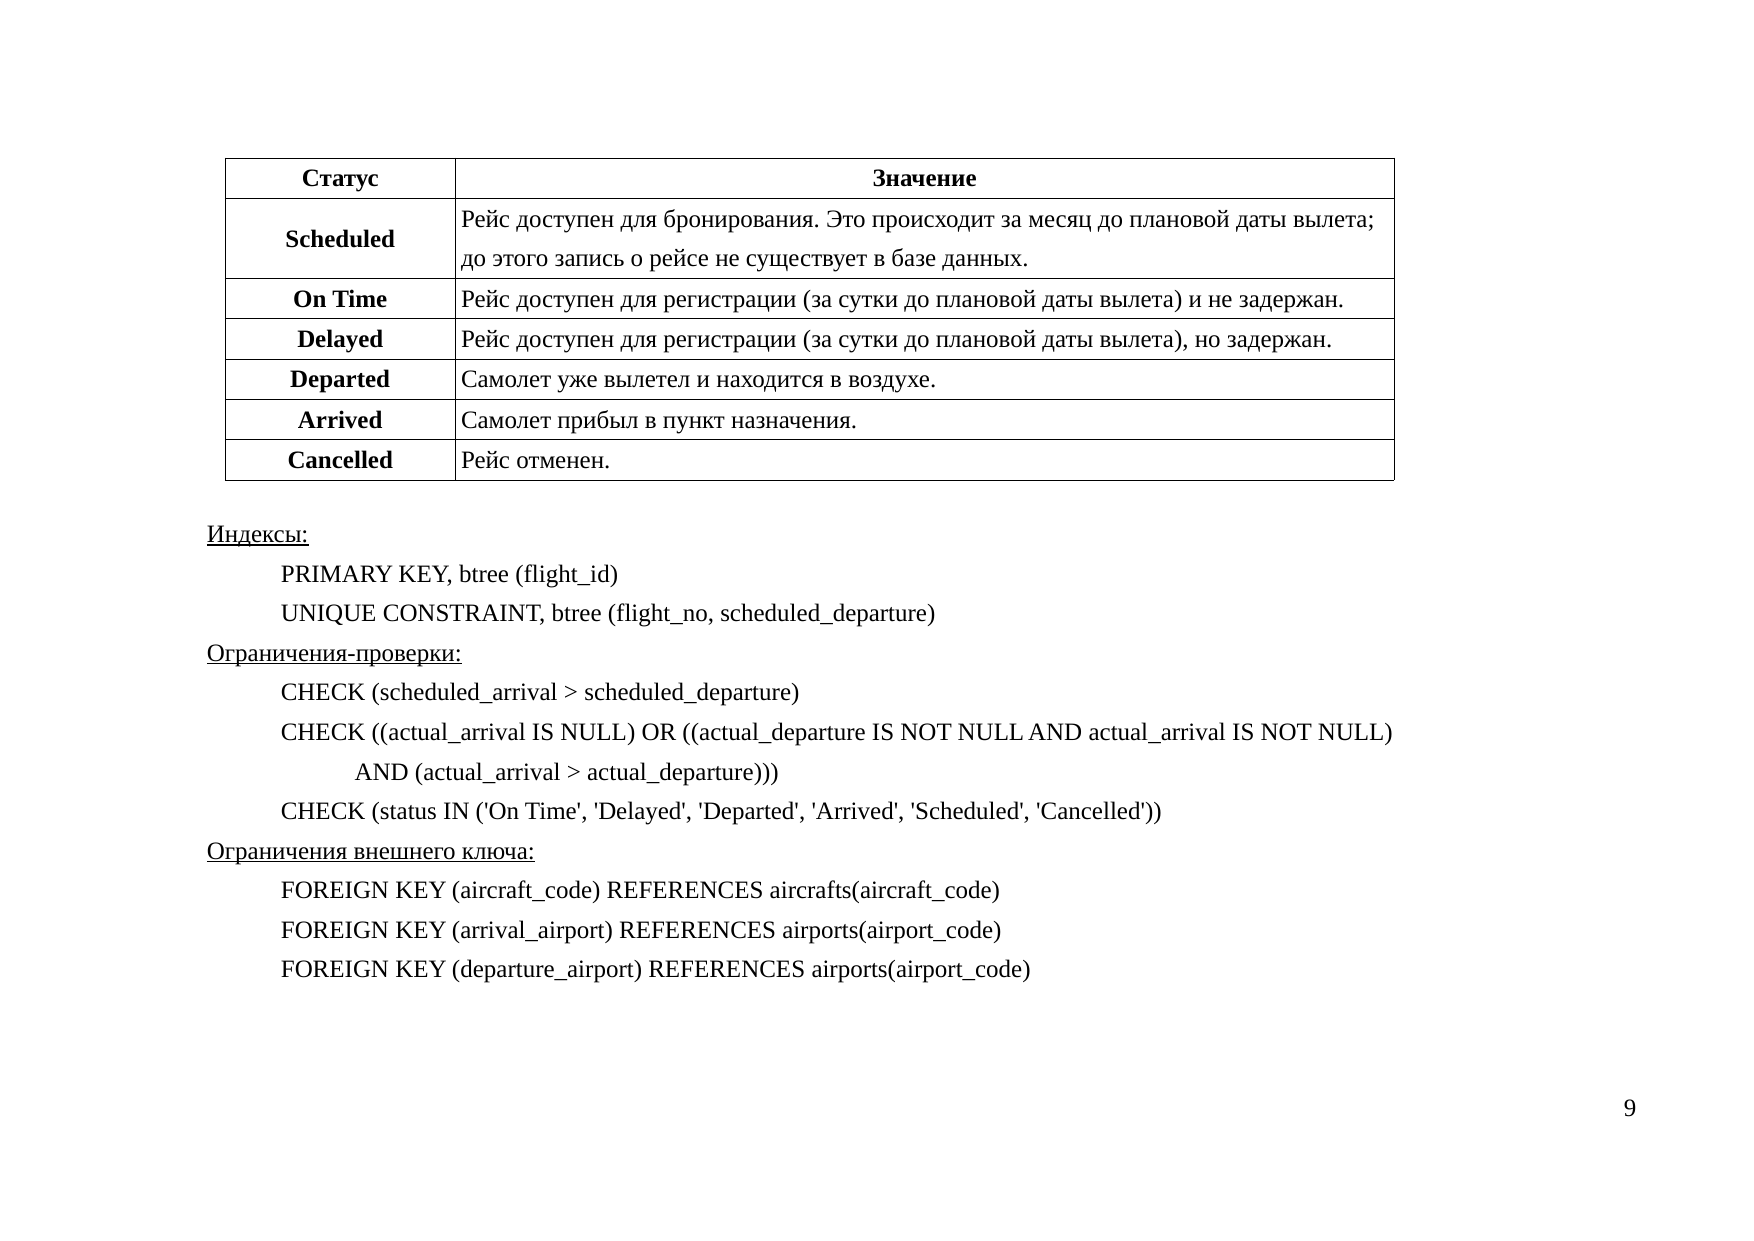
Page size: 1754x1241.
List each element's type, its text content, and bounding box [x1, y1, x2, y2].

table_header Значение [456, 159, 1394, 198]
table_cell Рейс отменен. [456, 440, 1394, 479]
table_cell Самолет уже вылетел и находится в воздухе. [456, 360, 1394, 399]
table_cell Delayed [226, 319, 455, 358]
table_cell Departed [226, 360, 455, 399]
table_cell Cancelled [226, 440, 455, 479]
table_header Статус [226, 159, 455, 198]
table_cell Рейс доступен для бронирования. Это происходит за месяц до плановой даты вылета; до этого запись о рейсе не существует в базе данных. [456, 199, 1394, 278]
table_cell Самолет прибыл в пункт назначения. [456, 400, 1394, 439]
table_cell Рейс доступен для регистрации (за сутки до плановой даты вылета), но задержан. [456, 319, 1394, 358]
table_cell Arrived [226, 400, 455, 439]
table_cell On Time [226, 279, 455, 318]
table_cell Рейс доступен для регистрации (за сутки до плановой даты вылета) и не задержан. [456, 279, 1394, 318]
table_cell Scheduled [226, 199, 455, 278]
text Индексы: PRIMARY KEY, btree (flight_id) UNIQUE CONSTRAINT, btree (flight_no, scheduled_departure) Ограничения-проверки: CHECK (scheduled_arrival > scheduled_departure) CHECK ((actual_arrival IS NULL) OR ((actual_departure IS NOT NULL AND actual_arrival IS NOT NULL) AND (actual_arrival > actual_departure))) CHECK (status IN ('On Time', 'Delayed', 'Departed', 'Arrived', 'Scheduled', 'Cancelled')) Ограничения внешнего ключа: FOREIGN KEY (aircraft_code) REFERENCES aircrafts(aircraft_code) FOREIGN KEY (arrival_airport) REFERENCES airports(airport_code) FOREIGN KEY (departure_airport) REFERENCES airports(airport_code) [207, 519, 1636, 1023]
